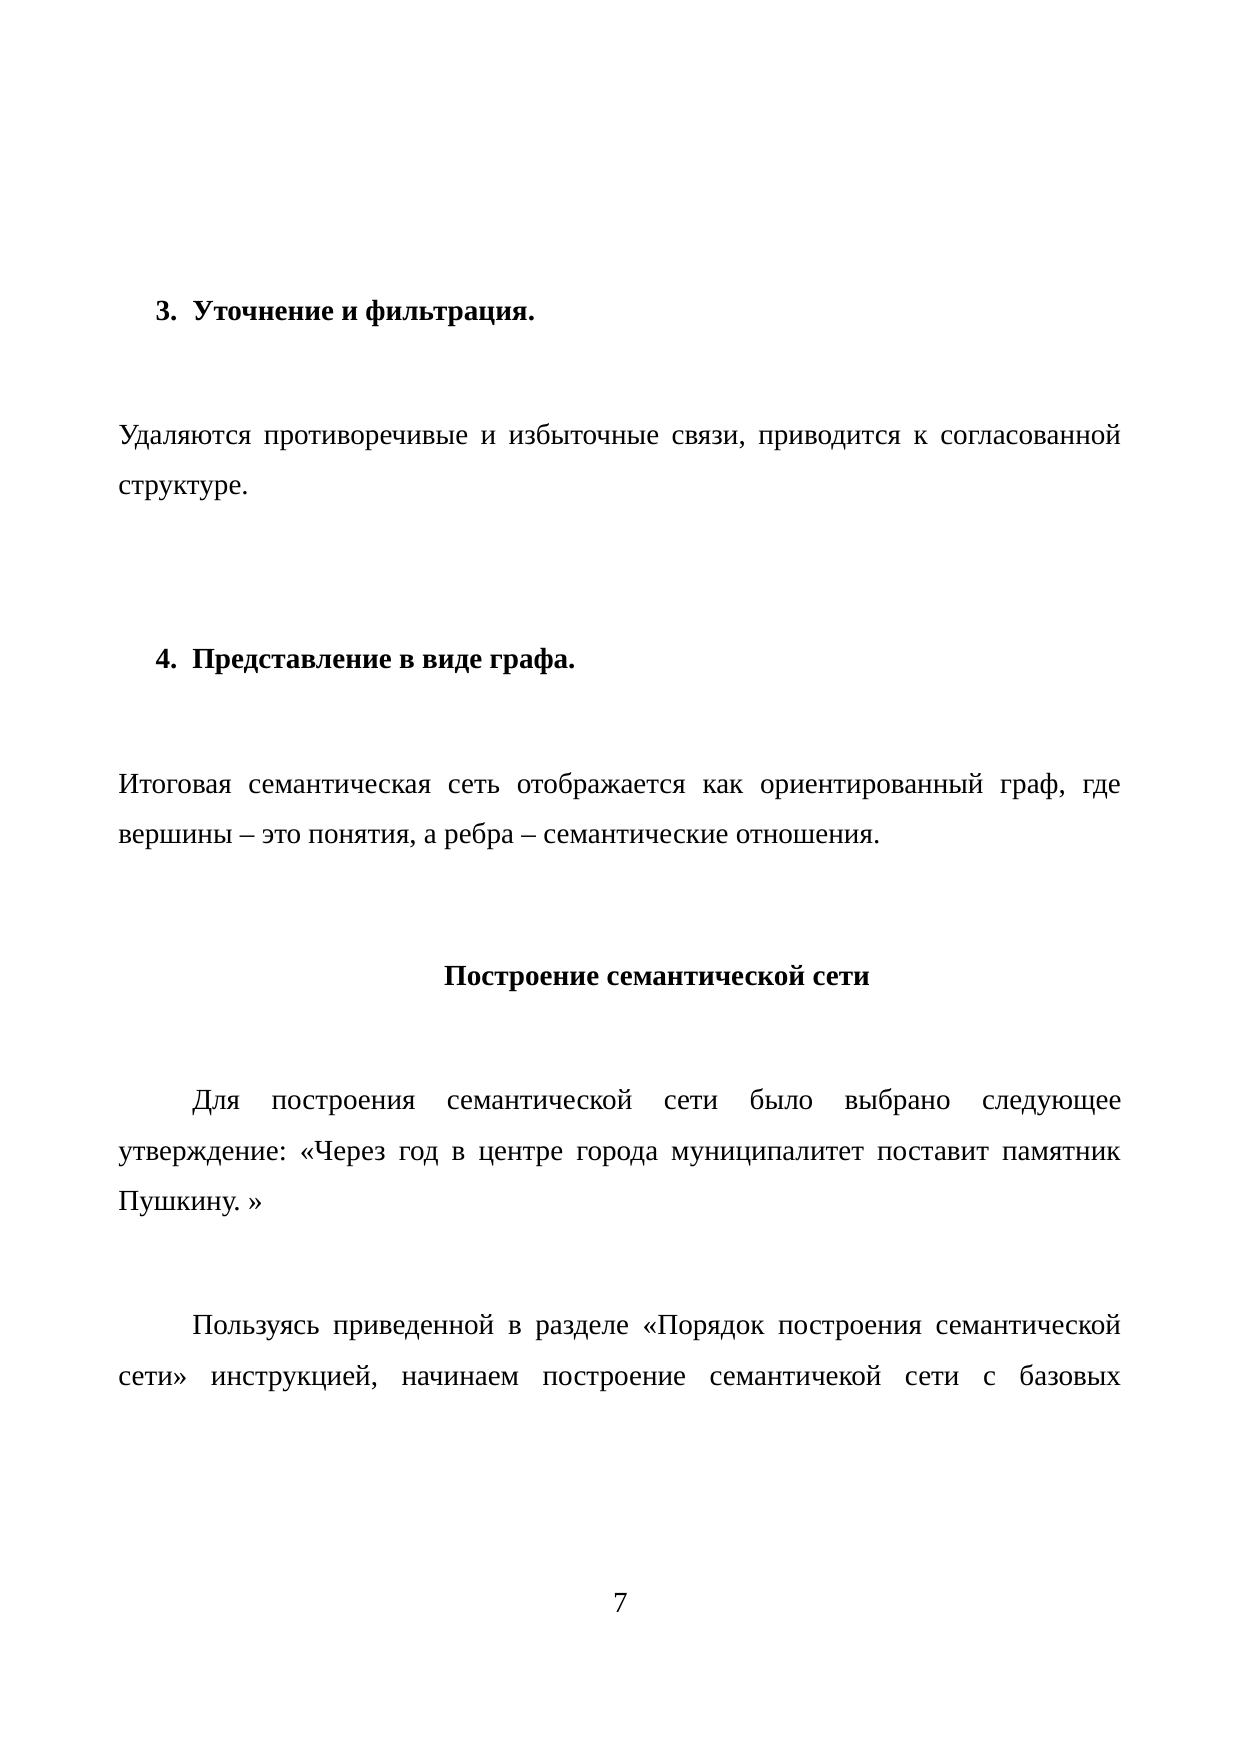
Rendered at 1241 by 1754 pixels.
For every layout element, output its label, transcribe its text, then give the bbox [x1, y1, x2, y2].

text Итоговая семантическая сеть отображается как ориентированный граф, где вершины – это понятия, а ребра – семантические отношения. [118, 766, 1122, 849]
subtitle Построение семантической сети [118, 958, 1122, 992]
text Пользуясь приведенной в разделе «Порядок построения семантической сети» инструкцией, начинаем построение семантичекой сети с базовых [118, 1307, 1122, 1391]
subtitle Представление в виде графа. [155, 642, 1122, 675]
text Удаляются противоречивые и избыточные связи, приводится к согласованной структуре. [118, 417, 1122, 501]
subtitle Уточнение и фильтрация. [155, 293, 1122, 326]
text Для построения семантической сети было выбрано следующее утверждение: «Через год в центре города муниципалитет поставит памятник Пушкину. » [118, 1082, 1122, 1217]
